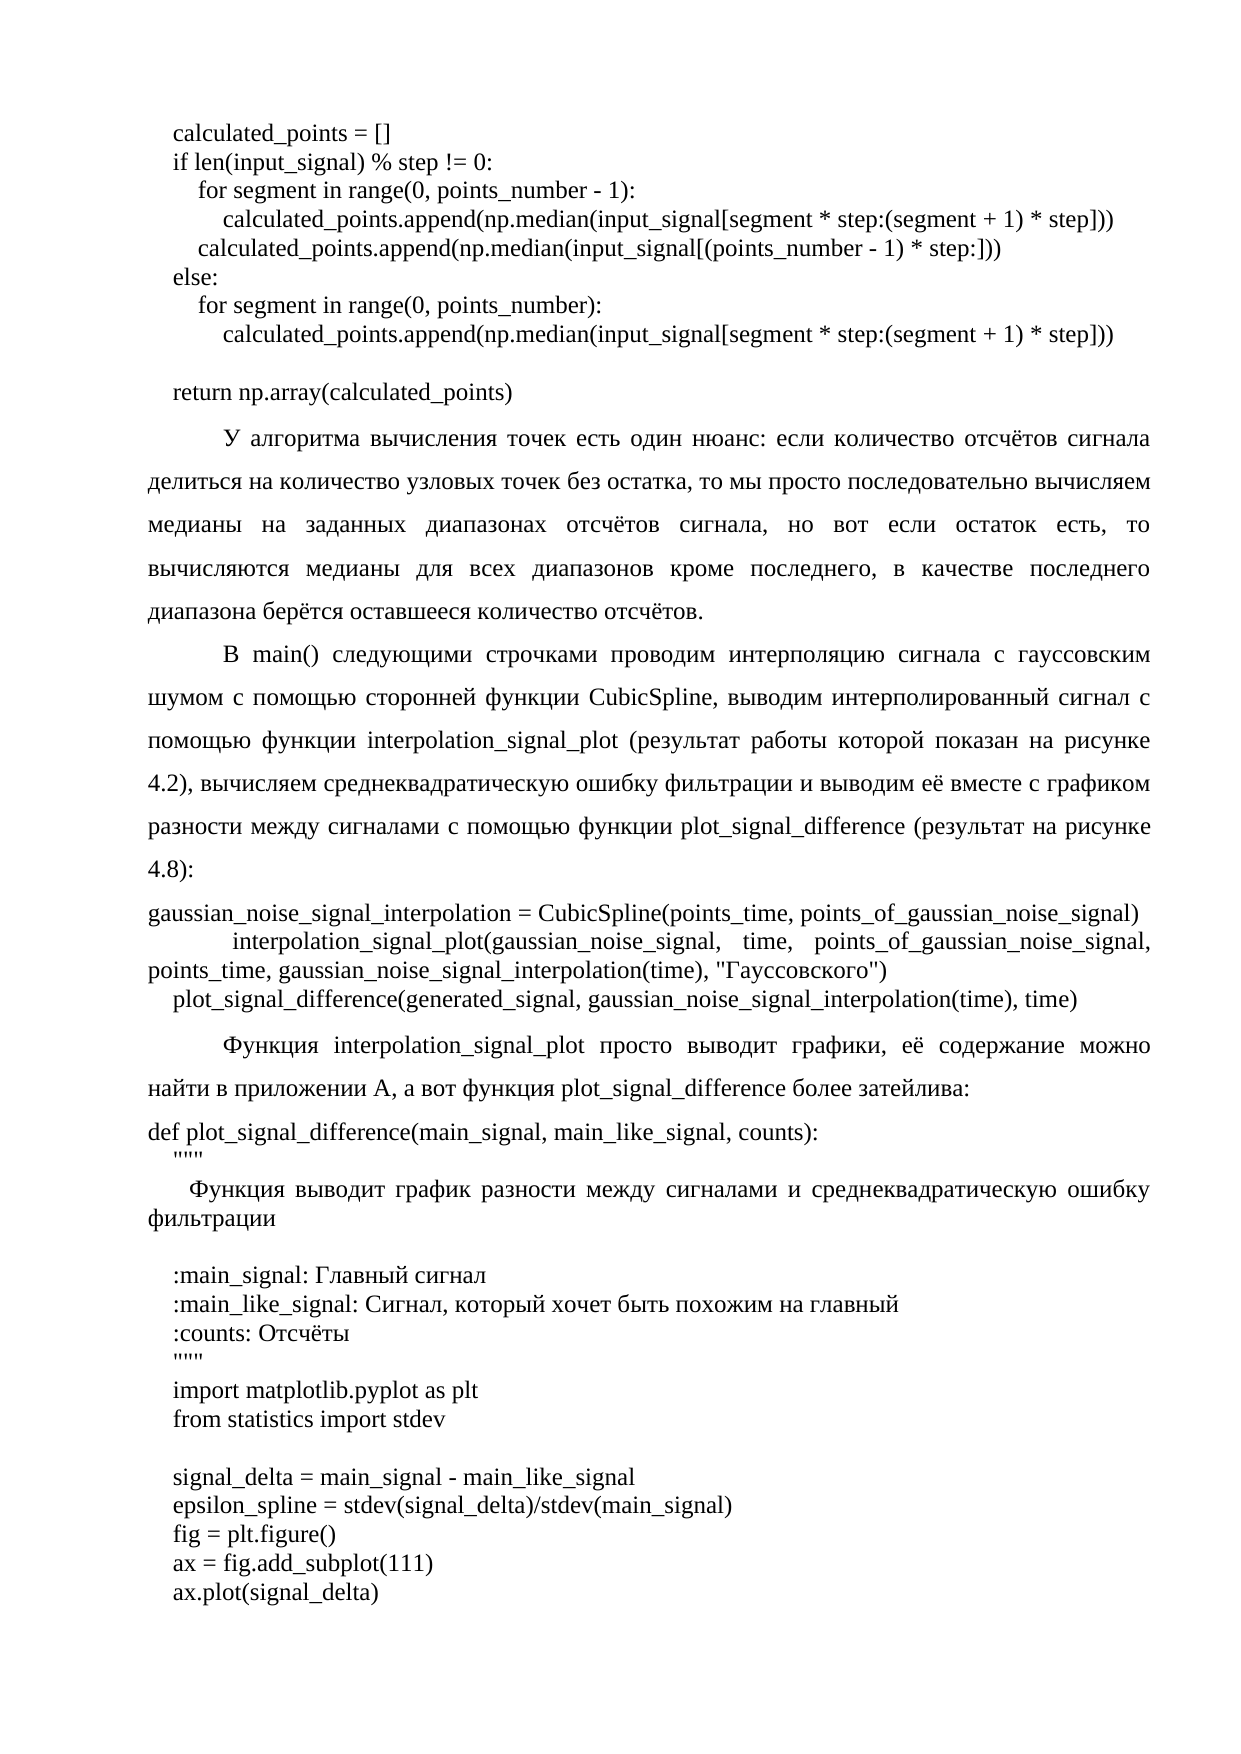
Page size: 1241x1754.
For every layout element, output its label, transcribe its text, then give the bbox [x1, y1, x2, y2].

text calculated_points.append(np.median(input_signal[segment * step:(segment + 1) * step])) [148, 204, 1152, 233]
text :main_signal: Главный сигнал [148, 1260, 1152, 1289]
text for segment in range(0, points_number - 1): [148, 176, 1152, 204]
text if len(input_signal) % step != 0: [148, 147, 1152, 176]
text signal_delta = main_signal - main_like_signal [148, 1462, 1152, 1490]
text """ [148, 1145, 1152, 1174]
text import matplotlib.pyplot as plt [148, 1375, 1152, 1404]
text epsilon_spline = stdev(signal_delta)/stdev(main_signal) [148, 1490, 1152, 1519]
text fig = plt.figure() [148, 1519, 1152, 1548]
text plot_signal_difference(generated_signal, gaussian_noise_signal_interpolation(time), time) [148, 984, 1152, 1013]
text Функция interpolation_signal_plot просто выводит графики, её содержание можно найти в приложении А, а вот функция plot_signal_difference более затейлива: [148, 1030, 1152, 1102]
text from statistics import stdev [148, 1404, 1152, 1433]
text calculated_points.append(np.median(input_signal[(points_number - 1) * step:])) [148, 233, 1152, 262]
text else: [148, 262, 1152, 291]
text Функция выводит график разности между сигналами и среднеквадратическую ошибку фильтрации [148, 1174, 1152, 1232]
text for segment in range(0, points_number): [148, 291, 1152, 319]
text :main_like_signal: Сигнал, который хочет быть похожим на главный [148, 1289, 1152, 1318]
text interpolation_signal_plot(gaussian_noise_signal, time, points_of_gaussian_noise_signal, points_time, gaussian_noise_signal_interpolation(time), "Гауссовского") [148, 926, 1152, 984]
text ax.plot(signal_delta) [148, 1577, 1152, 1605]
text def plot_signal_difference(main_signal, main_like_signal, counts): [148, 1117, 1152, 1145]
text У алгоритма вычисления точек есть один нюанс: если количество отсчётов сигнала делиться на количество узловых точек без остатка, то мы просто последовательно вычисляем медианы на заданных диапазонах отсчётов сигнала, но вот если остаток есть, то вычисляются медианы для всех диапазонов кроме последнего, в качестве последнего диапазона берётся оставшееся количество отсчётов. [148, 423, 1152, 624]
text return np.array(calculated_points) [148, 377, 1152, 406]
text :counts: Отсчёты [148, 1318, 1152, 1347]
text ax = fig.add_subplot(111) [148, 1548, 1152, 1577]
text calculated_points = [] [148, 118, 1152, 147]
text """ [148, 1347, 1152, 1375]
text gaussian_noise_signal_interpolation = CubicSpline(points_time, points_of_gaussian_noise_signal) [148, 898, 1152, 926]
text В main() следующими строчками проводим интерполяцию сигнала с гауссовским шумом с помощью сторонней функции CubicSpline, выводим интерполированный сигнал с помощью функции interpolation_signal_plot (результат работы которой показан на рисунке 4.2), вычисляем среднеквадратическую ошибку фильтрации и выводим её вместе с графиком разности между сигналами с помощью функции plot_signal_difference (результат на рисунке 4.8): [148, 639, 1152, 883]
text calculated_points.append(np.median(input_signal[segment * step:(segment + 1) * step])) [148, 319, 1152, 348]
